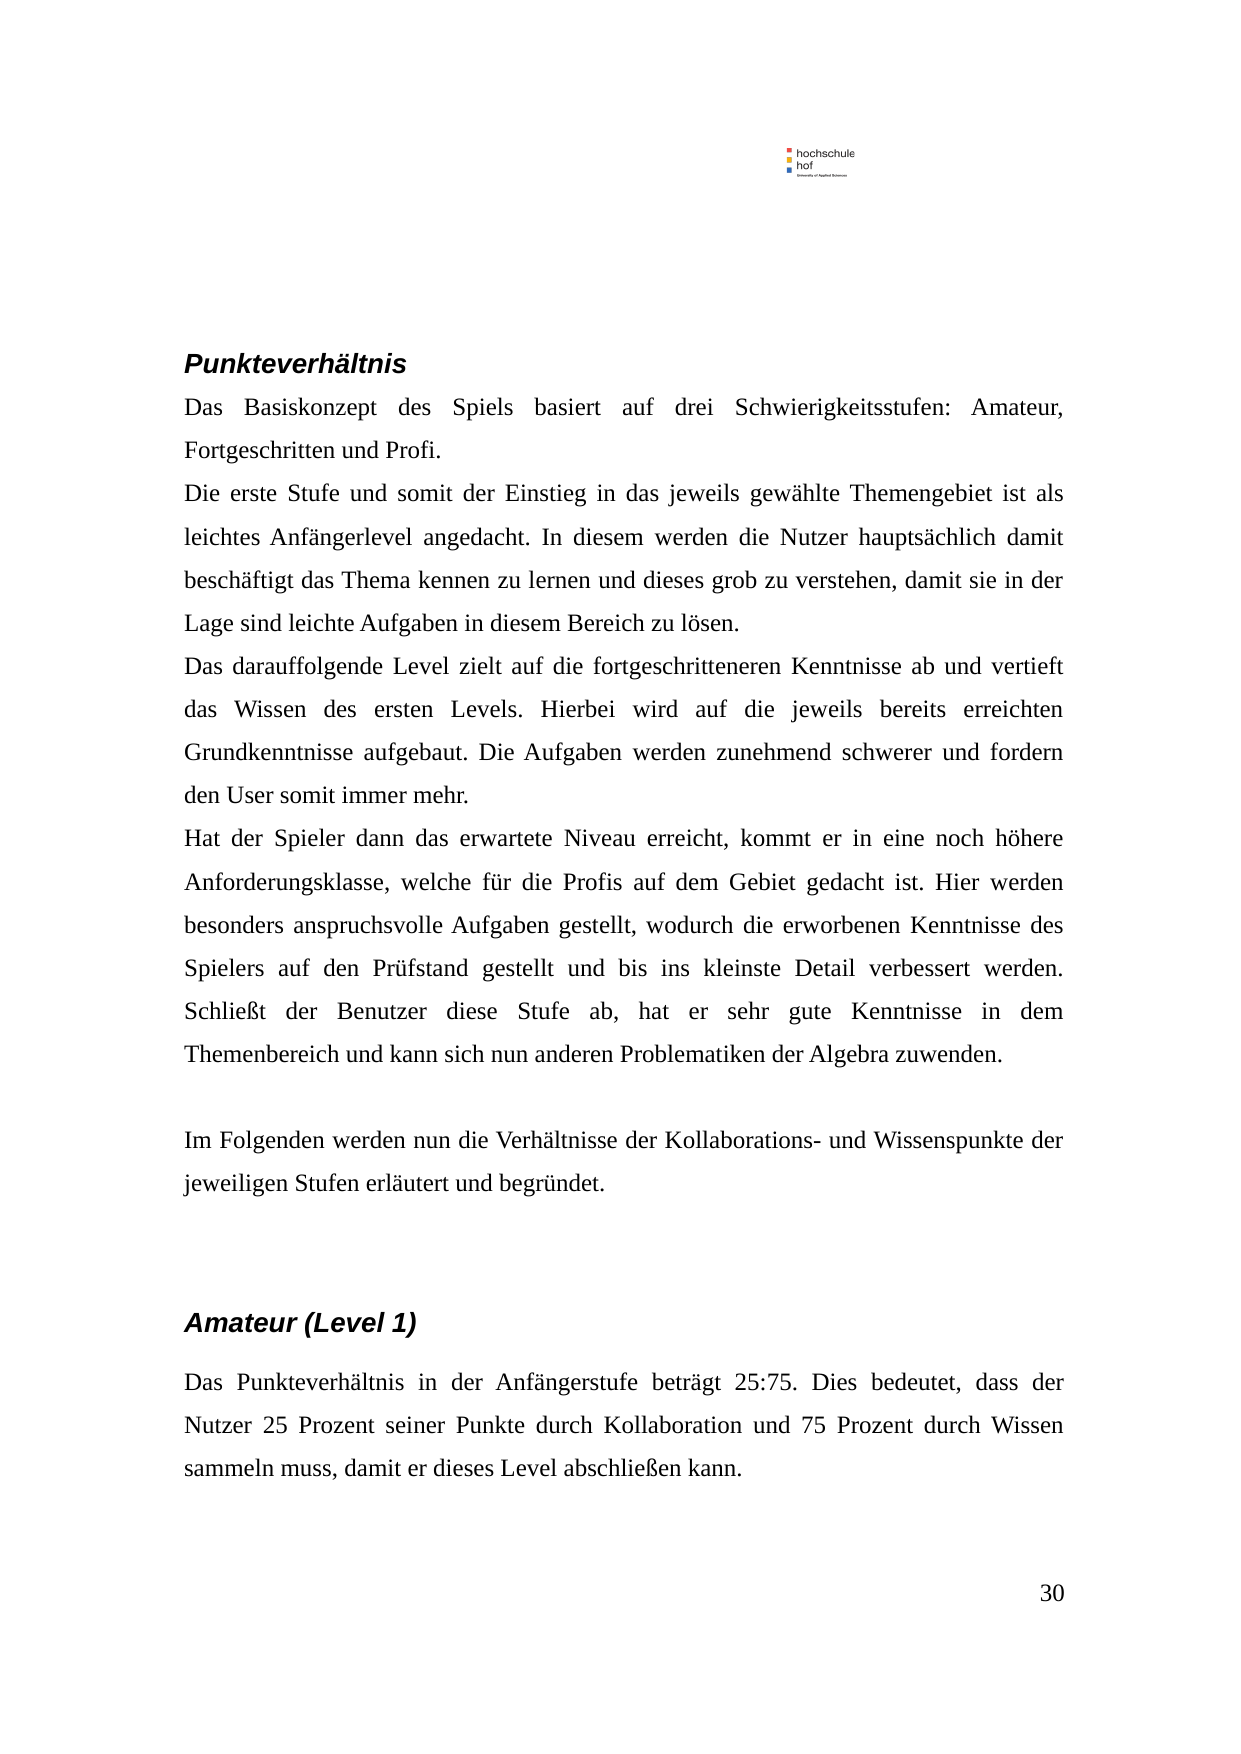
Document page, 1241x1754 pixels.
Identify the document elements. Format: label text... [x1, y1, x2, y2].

subtitle Amateur (Level 1) [184, 1307, 1064, 1338]
text Die erste Stufe und somit der Einstieg in das jeweils gewählte Themengebiet ist als leichtes Anfängerlevel angedacht. In diesem werden die Nutzer hauptsächlich damit beschäftigt das Thema kennen zu lernen und dieses grob zu verstehen, damit sie in der Lage sind leichte Aufgaben in diesem Bereich zu lösen. [184, 478, 1064, 637]
text Das darauffolgende Level zielt auf die fortgeschritteneren Kenntnisse ab und vertieft das Wissen des ersten Levels. Hierbei wird auf die jeweils bereits erreichten Grundkenntnisse aufgebaut. Die Aufgaben werden zunehmend schwerer und fordern den User somit immer mehr. [184, 651, 1064, 809]
text Das Basiskonzept des Spiels basiert auf drei Schwierigkeitsstufen: Amateur, Fortgeschritten und Profi. [184, 392, 1064, 464]
text Hat der Spieler dann das erwartete Niveau erreicht, kommt er in eine noch höhere Anforderungsklasse, welche für die Profis auf dem Gebiet gedacht ist. Hier werden besonders anspruchsvolle Aufgaben gestellt, wodurch die erworbenen Kenntnisse des Spielers auf den Prüfstand gestellt und bis ins kleinste Detail verbessert werden. Schließt der Benutzer diese Stufe ab, hat er sehr gute Kenntnisse in dem Themenbereich und kann sich nun anderen Problematiken der Algebra zuwenden. [184, 823, 1064, 1068]
text Das Punkteverhältnis in der Anfängerstufe beträgt 25:75. Dies bedeutet, dass der Nutzer 25 Prozent seiner Punkte durch Kollaboration und 75 Prozent durch Wissen sammeln muss, damit er dieses Level abschließen kann. [184, 1367, 1064, 1482]
text Im Folgenden werden nun die Verhältnisse der Kollaborations- und Wissenspunkte der jeweiligen Stufen erläutert und begründet. [184, 1125, 1064, 1197]
picture [786, 148, 855, 177]
subtitle Punkteverhältnis [184, 348, 1064, 380]
